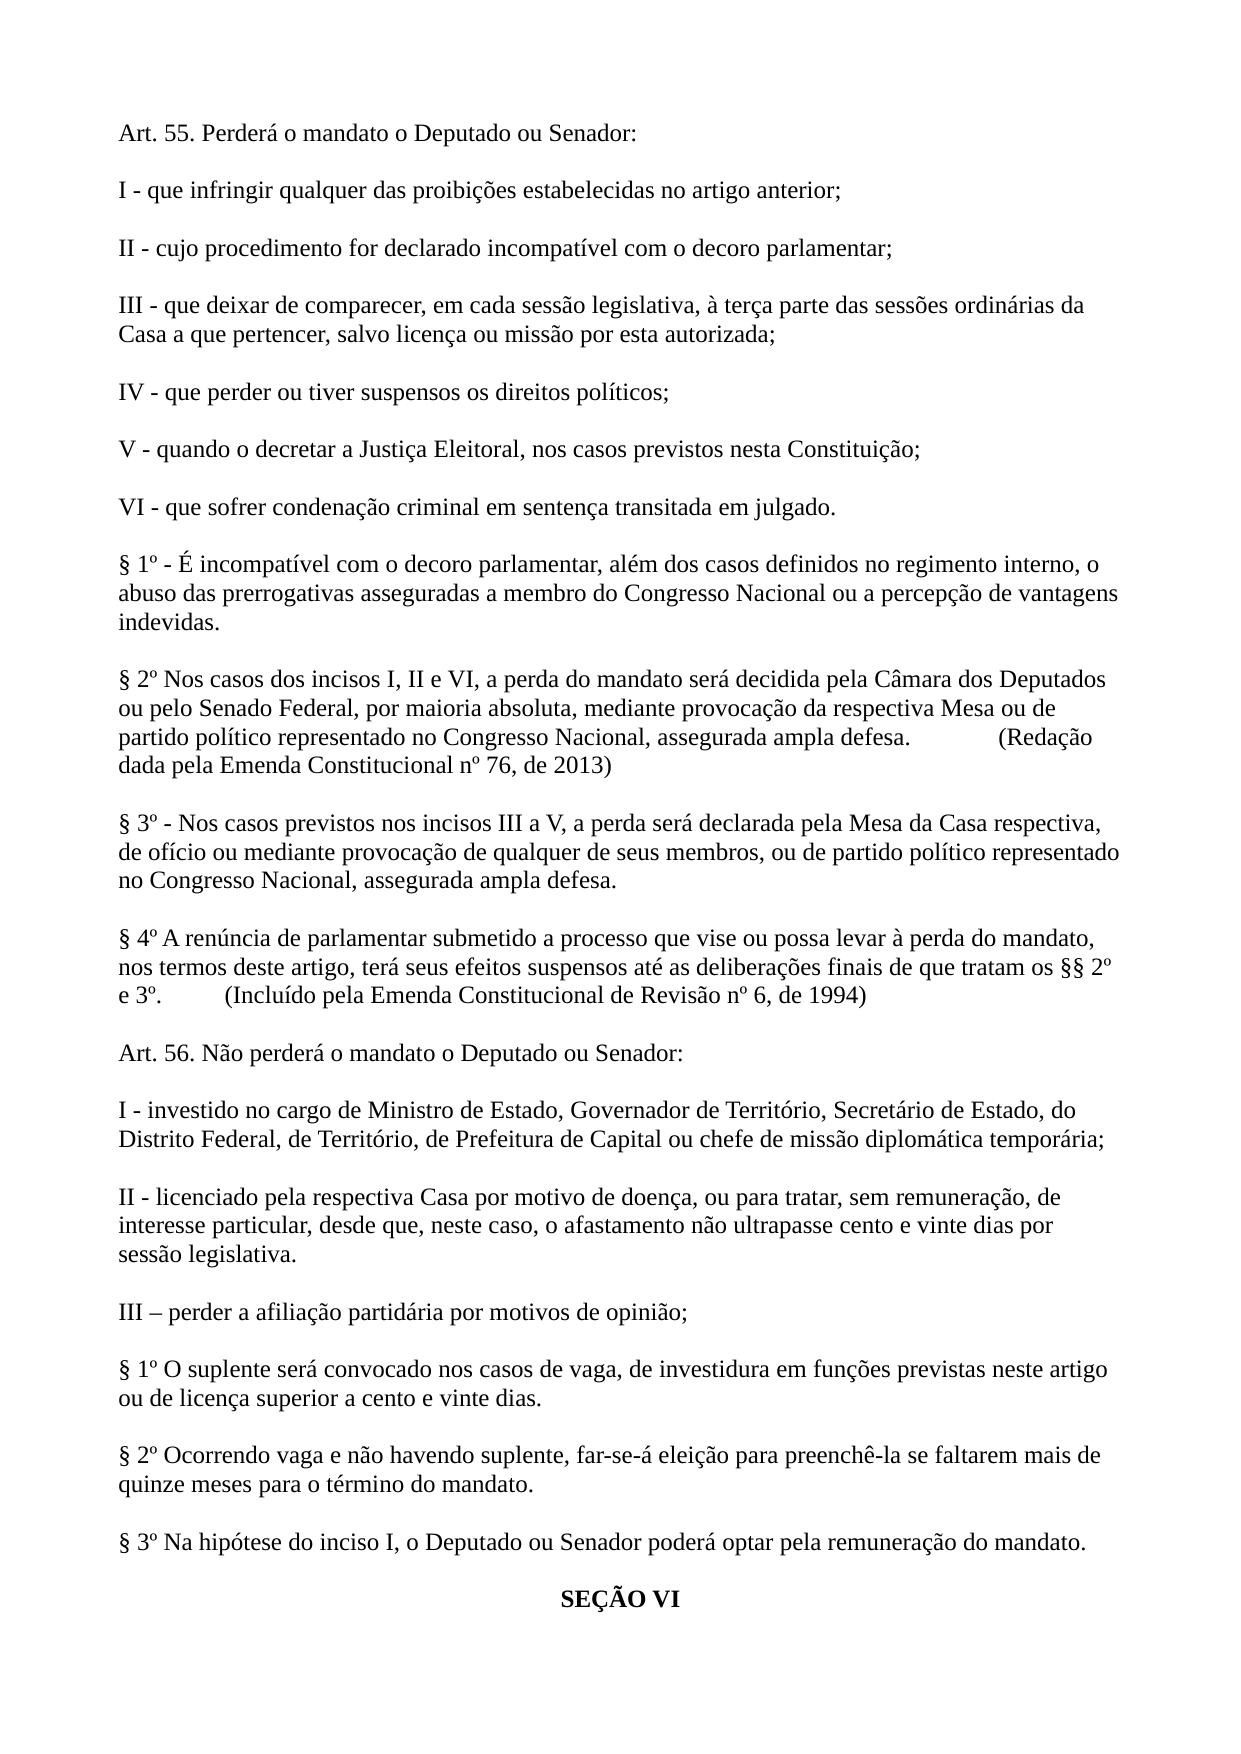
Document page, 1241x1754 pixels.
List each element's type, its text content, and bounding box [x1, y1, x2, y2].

text Art. 56. Não perderá o mandato o Deputado ou Senador: [118, 1038, 1122, 1067]
text § 1º O suplente será convocado nos casos de vaga, de investidura em funções previstas neste artigo ou de licença superior a cento e vinte dias. [118, 1354, 1122, 1412]
text § 3º - Nos casos previstos nos incisos III a V, a perda será declarada pela Mesa da Casa respectiva, de ofício ou mediante provocação de qualquer de seus membros, ou de partido político representado no Congresso Nacional, assegurada ampla defesa. [118, 808, 1122, 894]
text § 1º - É incompatível com o decoro parlamentar, além dos casos definidos no regimento interno, o abuso das prerrogativas asseguradas a membro do Congresso Nacional ou a percepção de vantagens indevidas. [118, 549, 1122, 636]
text I - que infringir qualquer das proibições estabelecidas no artigo anterior; [118, 176, 1122, 204]
text II - cujo procedimento for declarado incompatível com o decoro parlamentar; [118, 233, 1122, 262]
text IV - que perder ou tiver suspensos os direitos políticos; [118, 377, 1122, 406]
text I - investido no cargo de Ministro de Estado, Governador de Território, Secretário de Estado, do Distrito Federal, de Território, de Prefeitura de Capital ou chefe de missão diplomática temporária; [118, 1096, 1122, 1153]
text III - que deixar de comparecer, em cada sessão legislativa, à terça parte das sessões ordinárias da Casa a que pertencer, salvo licença ou missão por esta autorizada; [118, 291, 1122, 348]
text V - quando o decretar a Justiça Eleitoral, nos casos previstos nesta Constituição; [118, 434, 1122, 463]
text III – perder a afiliação partidária por motivos de opinião; [118, 1297, 1122, 1326]
text § 2º Ocorrendo vaga e não havendo suplente, far-se-á eleição para preenchê-la se faltarem mais de quinze meses para o término do mandato. [118, 1441, 1122, 1498]
text II - licenciado pela respectiva Casa por motivo de doença, ou para tratar, sem remuneração, de interesse particular, desde que, neste caso, o afastamento não ultrapasse cento e vinte dias por sessão legislativa. [118, 1182, 1122, 1268]
text SEÇÃO VI [118, 1584, 1122, 1613]
text VI - que sofrer condenação criminal em sentença transitada em julgado. [118, 492, 1122, 521]
text § 3º Na hipótese do inciso I, o Deputado ou Senador poderá optar pela remuneração do mandato. [118, 1527, 1122, 1556]
text § 2º Nos casos dos incisos I, II e VI, a perda do mandato será decidida pela Câmara dos Deputados ou pelo Senado Federal, por maioria absoluta, mediante provocação da respectiva Mesa ou de partido político representado no Congresso Nacional, assegurada ampla defesa. (Redação dada pela Emenda Constitucional nº 76, de 2013) [118, 664, 1122, 779]
text Art. 55. Perderá o mandato o Deputado ou Senador: [118, 118, 1122, 147]
text § 4º A renúncia de parlamentar submetido a processo que vise ou possa levar à perda do mandato, nos termos deste artigo, terá seus efeitos suspensos até as deliberações finais de que tratam os §§ 2º e 3º. (Incluído pela Emenda Constitucional de Revisão nº 6, de 1994) [118, 923, 1122, 1009]
